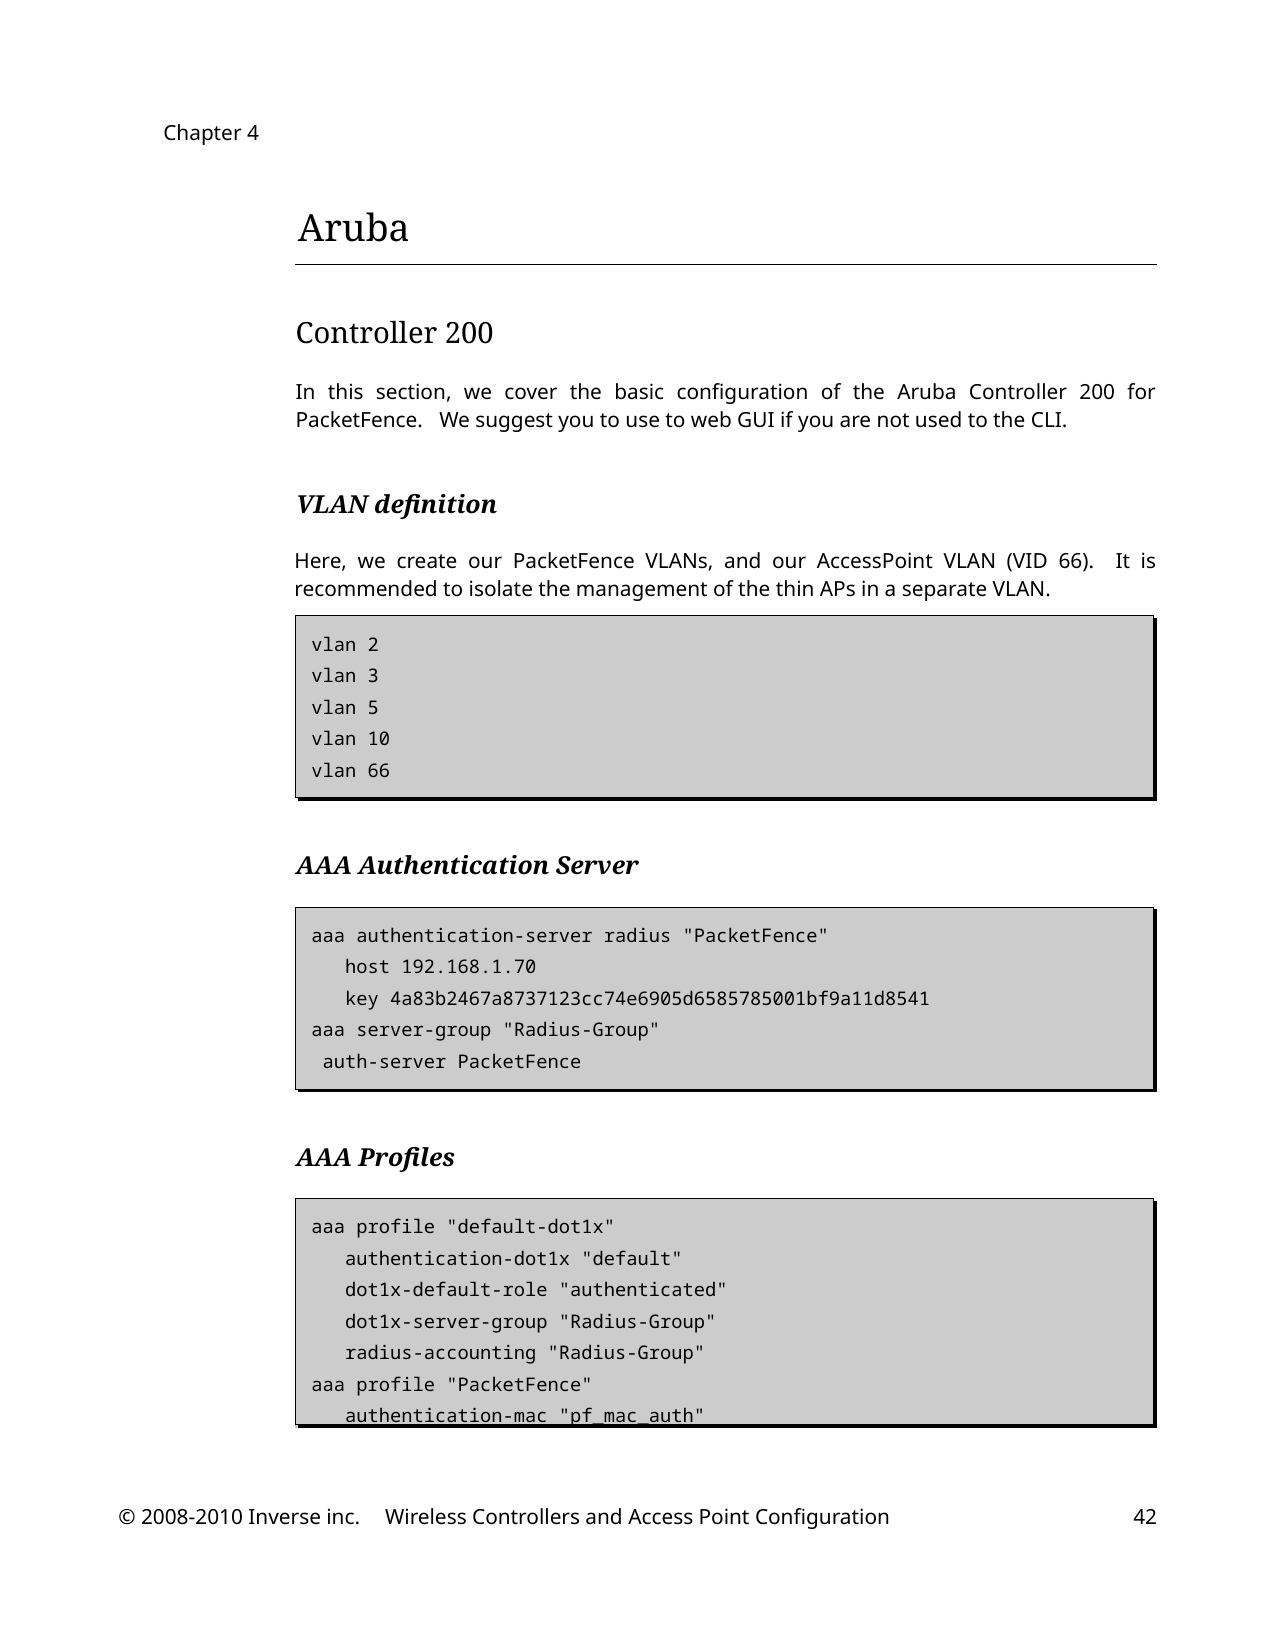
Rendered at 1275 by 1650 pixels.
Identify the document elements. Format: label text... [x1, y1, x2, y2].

text aaa authentication-server radius "PacketFence" [296, 908, 1153, 938]
text vlan 3 [296, 647, 1153, 678]
text Here, we create our PacketFence VLANs, and our AccessPoint VLAN (VID 66). It is recommended to isolate the management of the thin APs in a separate VLAN. [294, 546, 1157, 603]
subtitle Controller 200 [295, 312, 1157, 352]
subtitle AAA Authentication Server [258, 848, 1157, 882]
text aaa profile "PacketFence" [296, 1355, 1153, 1387]
subtitle Aruba [295, 201, 1157, 264]
text vlan 5 [296, 678, 1153, 709]
text radius-accounting "Radius-Group" [296, 1324, 1153, 1355]
text vlan 10 [296, 709, 1153, 741]
text dot1x-server-group "Radius-Group" [296, 1292, 1153, 1324]
text vlan 66 [296, 741, 1153, 797]
text aaa profile "default-dot1x" [296, 1199, 1153, 1229]
text authentication-mac "pf_mac_auth" [296, 1387, 1153, 1424]
text authentication-dot1x "default" [296, 1229, 1153, 1261]
text auth-server PacketFence [296, 1032, 1153, 1089]
text In this section, we cover the basic configuration of the Aruba Controller 200 for PacketFence. We suggest you to use to web GUI if you are not used to the CLI. [295, 377, 1157, 434]
text aaa server-group "Radius-Group" [296, 1001, 1153, 1032]
text vlan 2 [296, 616, 1153, 647]
subtitle AAA Profiles [258, 1139, 1157, 1173]
text host 192.168.1.70 [296, 938, 1153, 969]
subtitle VLAN definition [258, 487, 1157, 521]
text key 4a83b2467a8737123cc74e6905d6585785001bf9a11d8541 [296, 969, 1153, 1001]
text dot1x-default-role "authenticated" [296, 1261, 1153, 1292]
